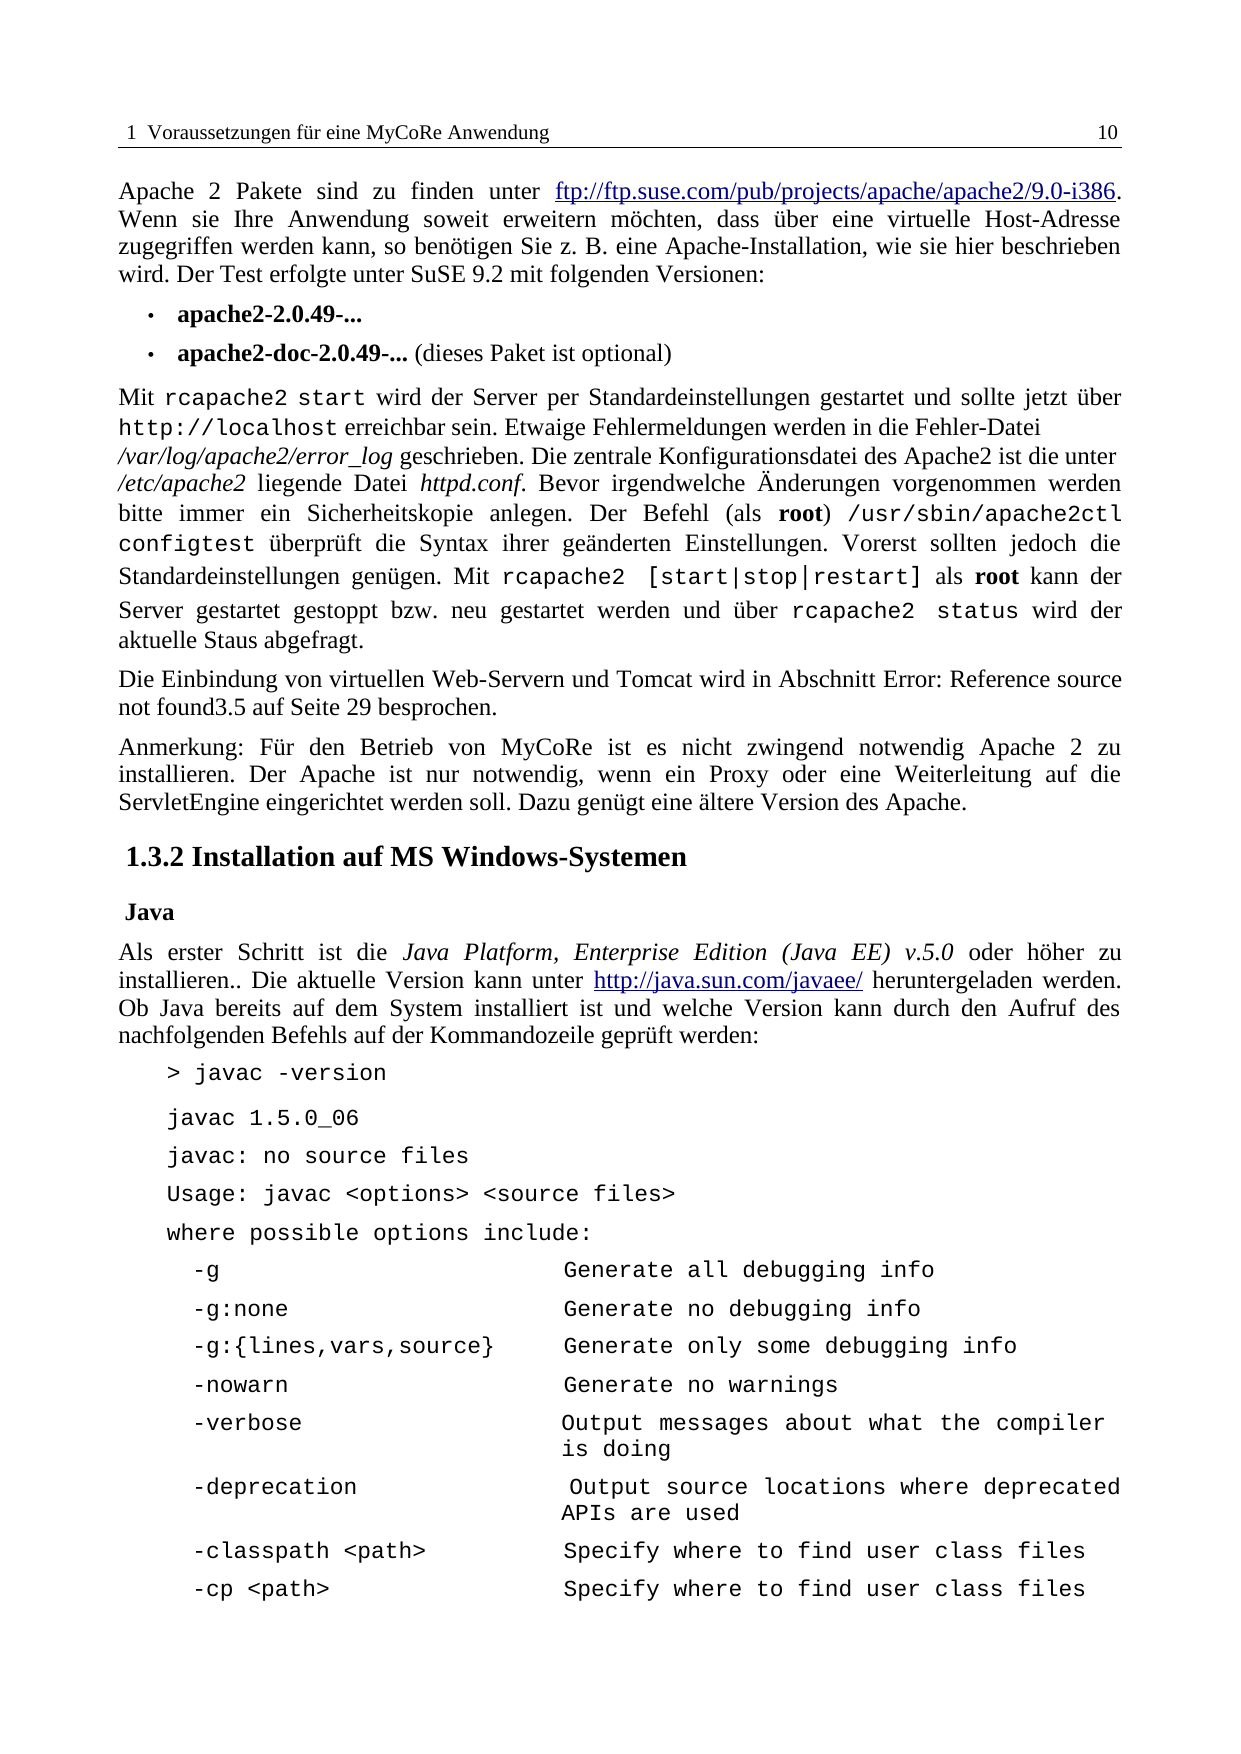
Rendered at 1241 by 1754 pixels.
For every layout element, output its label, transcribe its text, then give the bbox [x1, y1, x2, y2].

subtitle Installation auf MS Windows-Systemen [118, 841, 1122, 873]
list apache2-2.0.49-... [118, 300, 1122, 327]
text -verbose Output messages about what the compiler is doing [118, 1411, 1122, 1463]
text javac 1.5.0_06 [118, 1099, 1122, 1133]
text Apache 2 Pakete sind zu finden unter ftp://ftp.suse.com/pub/projects/apache/apache2/9.0-i386. Wenn sie Ihre Anwendung soweit erweitern möchten, dass über eine virtuelle Host-Adresse zugegriffen werden kann, so benötigen Sie z. B. eine Apache-Installation, wie sie hier beschrieben wird. Der Test erfolgte unter SuSE 9.2 mit folgenden Versionen: [118, 177, 1122, 288]
text -g Generate all debugging info [118, 1259, 1122, 1285]
text Anmerkung: Für den Betrieb von MyCoRe ist es nicht zwingend notwendig Apache 2 zu installieren. Der Apache ist nur notwendig, wenn ein Proxy oder eine Weiterleitung auf die ServletEngine eingerichtet werden soll. Dazu genügt eine ältere Version des Apache. [118, 733, 1122, 816]
text -deprecation Output source locations where deprecated APIs are used [118, 1475, 1122, 1527]
text javac: no source files [118, 1144, 1122, 1171]
text Mit rcapache2 start wird der Server per Standardeinstellungen gestartet und sollte jetzt über http://localhost erreichbar sein. Etwaige Fehlermeldungen werden in die Fehler-Datei /var/log/apache2/error_log geschrieben. Die zentrale Konfigurationsdatei des Apache2 ist die unter /etc/apache2 liegende Datei httpd.conf. Bevor irgendwelche Änderungen vorgenommen werden bitte immer ein Sicherheitskopie anlegen. Der Befehl (als root) /usr/sbin/apache2ctl configtest überprüft die Syntax ihrer geänderten Einstellungen. Vorerst sollten jedoch die Standardeinstellungen genügen. Mit rcapache2 [start|stop|restart] als root kann der Server gestartet gestoppt bzw. neu gestartet werden und über rcapache2 status wird der aktuelle Staus abgefragt. [118, 379, 1122, 654]
text Usage: javac <options> <source files> [118, 1183, 1122, 1209]
text -g:{lines,vars,source} Generate only some debugging info [118, 1335, 1122, 1361]
text > javac -version [118, 1061, 1122, 1087]
text Als erster Schritt ist die Java Platform, Enterprise Edition (Java EE) v.5.0 oder höher zu installieren.. Die aktuelle Version kann unter http://java.sun.com/javaee/ heruntergeladen werden. Ob Java bereits auf dem System installiert ist und welche Version kann durch den Aufruf des nachfolgenden Befehls auf der Kommandozeile geprüft werden: [118, 938, 1122, 1049]
text -g:none Generate no debugging info [118, 1297, 1122, 1323]
list apache2-doc-2.0.49-... (dieses Paket ist optional) [118, 339, 1122, 367]
text -cp <path> Specify where to find user class files [118, 1577, 1122, 1603]
text where possible options include: [118, 1221, 1122, 1247]
text Die Einbindung von virtuellen Web-Servern und Tomcat wird in Abschnitt 3.5 auf Seite 29 besprochen. [118, 665, 1122, 721]
text -classpath <path> Specify where to find user class files [118, 1539, 1122, 1566]
subtitle Java [118, 898, 1122, 926]
text -nowarn Generate no warnings [118, 1373, 1122, 1399]
